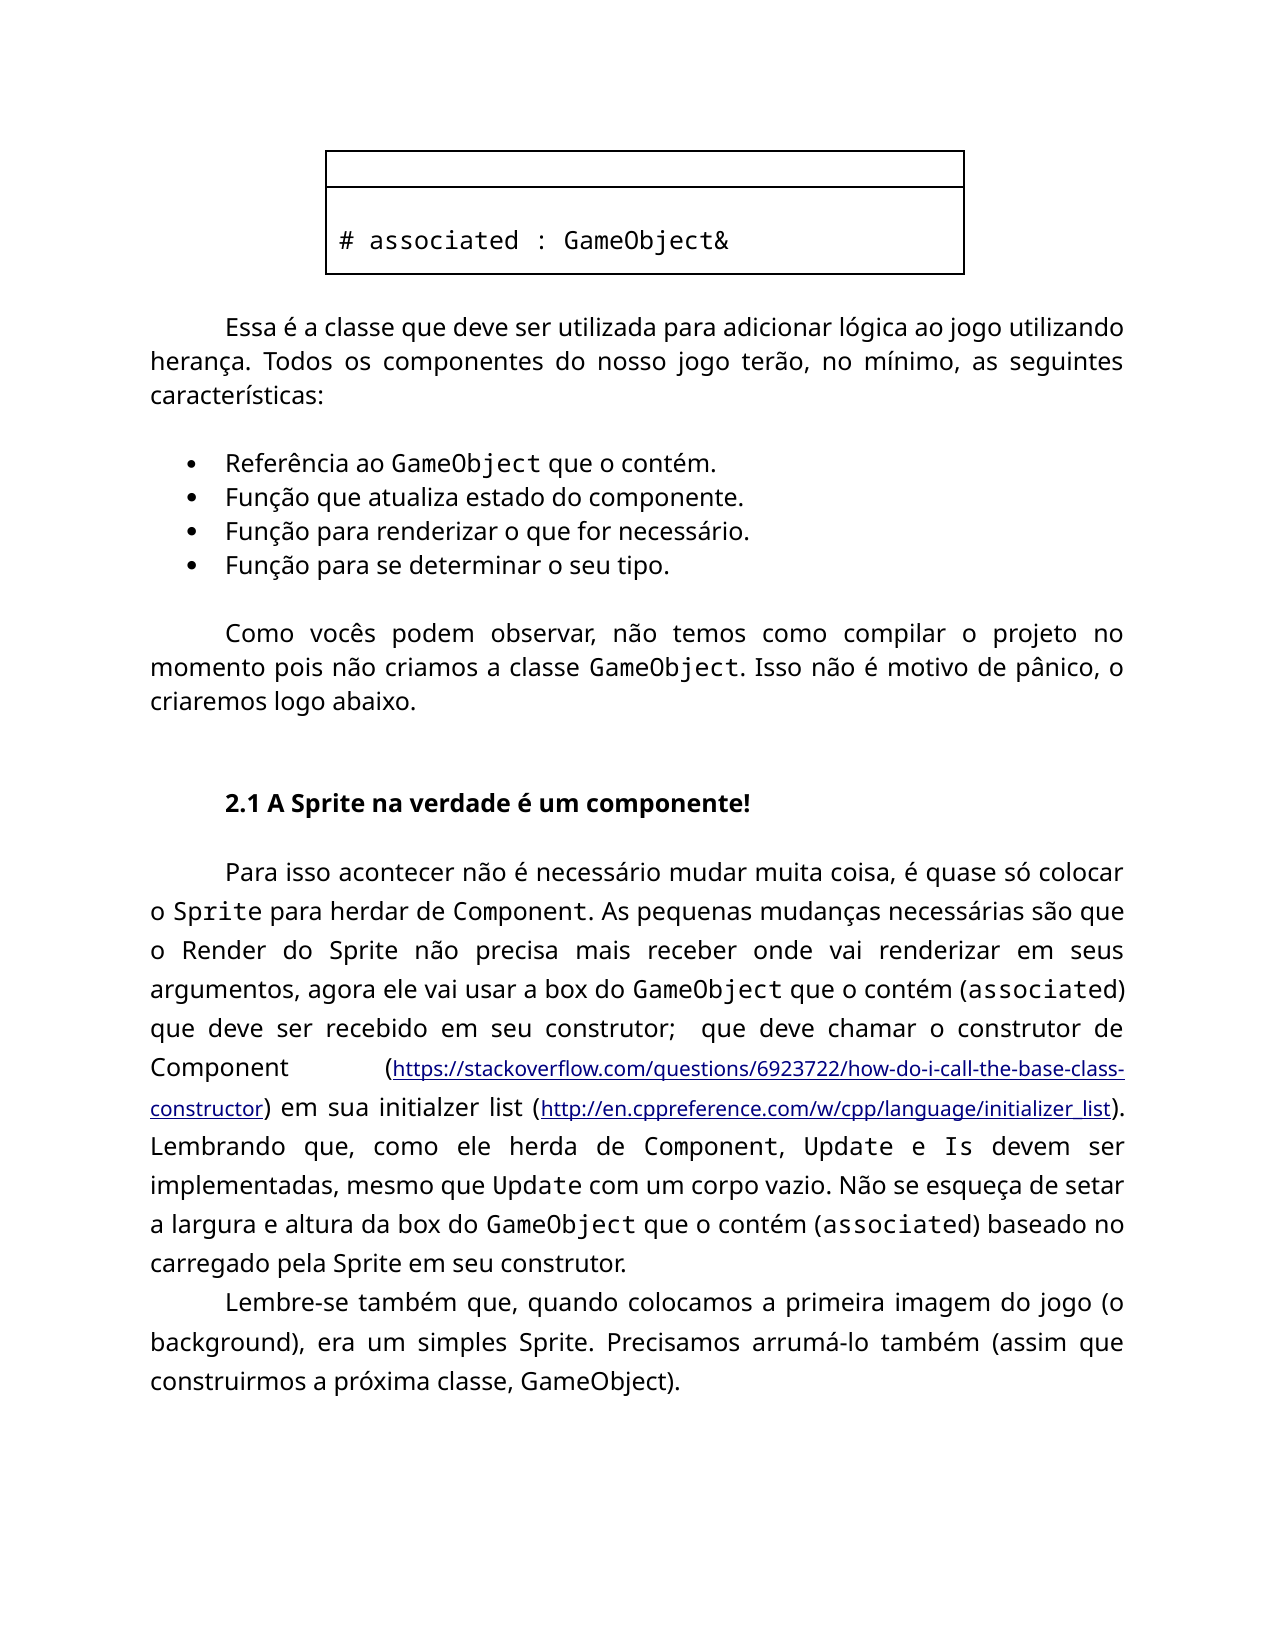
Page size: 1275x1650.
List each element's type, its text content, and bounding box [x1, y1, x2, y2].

list Função para renderizar o que for necessário. [187, 513, 1125, 548]
table_cell [327, 152, 963, 186]
text Para isso acontecer não é necessário mudar muita coisa, é quase só colocar o Sprite para herdar de Component. As pequenas mudanças necessárias são que o Render do Sprite não precisa mais receber onde vai renderizar em seus argumentos, agora ele vai usar a box do GameObject que o contém (associated) que deve ser recebido em seu construtor; que deve chamar o construtor de Component (https://stackoverflow.com/questions/6923722/how-do-i-call-the-base-class-constructor) em sua initialzer list (http://en.cppreference.com/w/cpp/language/initializer_list). Lembrando que, como ele herda de Component, Update e Is devem ser implementadas, mesmo que Update com um corpo vazio. Não se esqueça de setar a largura e altura da box do GameObject que o contém (associated) baseado no carregado pela Sprite em seu construtor. [150, 854, 1125, 1280]
text Como vocês podem observar, não temos como compilar o projeto no momento pois não criamos a classe GameObject. Isso não é motivo de pânico, o criaremos logo abaixo. [150, 616, 1125, 718]
list Função para se determinar o seu tipo. [187, 548, 1125, 582]
list Função que atualiza estado do componente. [187, 479, 1125, 513]
table_cell # associated : GameObject& [327, 188, 963, 273]
text Lembre-se também que, quando colocamos a primeira imagem do jogo (o background), era um simples Sprite. Precisamos arrumá-lo também (assim que construirmos a próxima classe, GameObject). [150, 1285, 1125, 1397]
list Referência ao GameObject que o contém. [187, 445, 1125, 479]
text Essa é a classe que deve ser utilizada para adicionar lógica ao jogo utilizando herança. Todos os componentes do nosso jogo terão, no mínimo, as seguintes características: [150, 309, 1125, 411]
text 2.1 A Sprite na verdade é um componente! [150, 786, 1125, 820]
